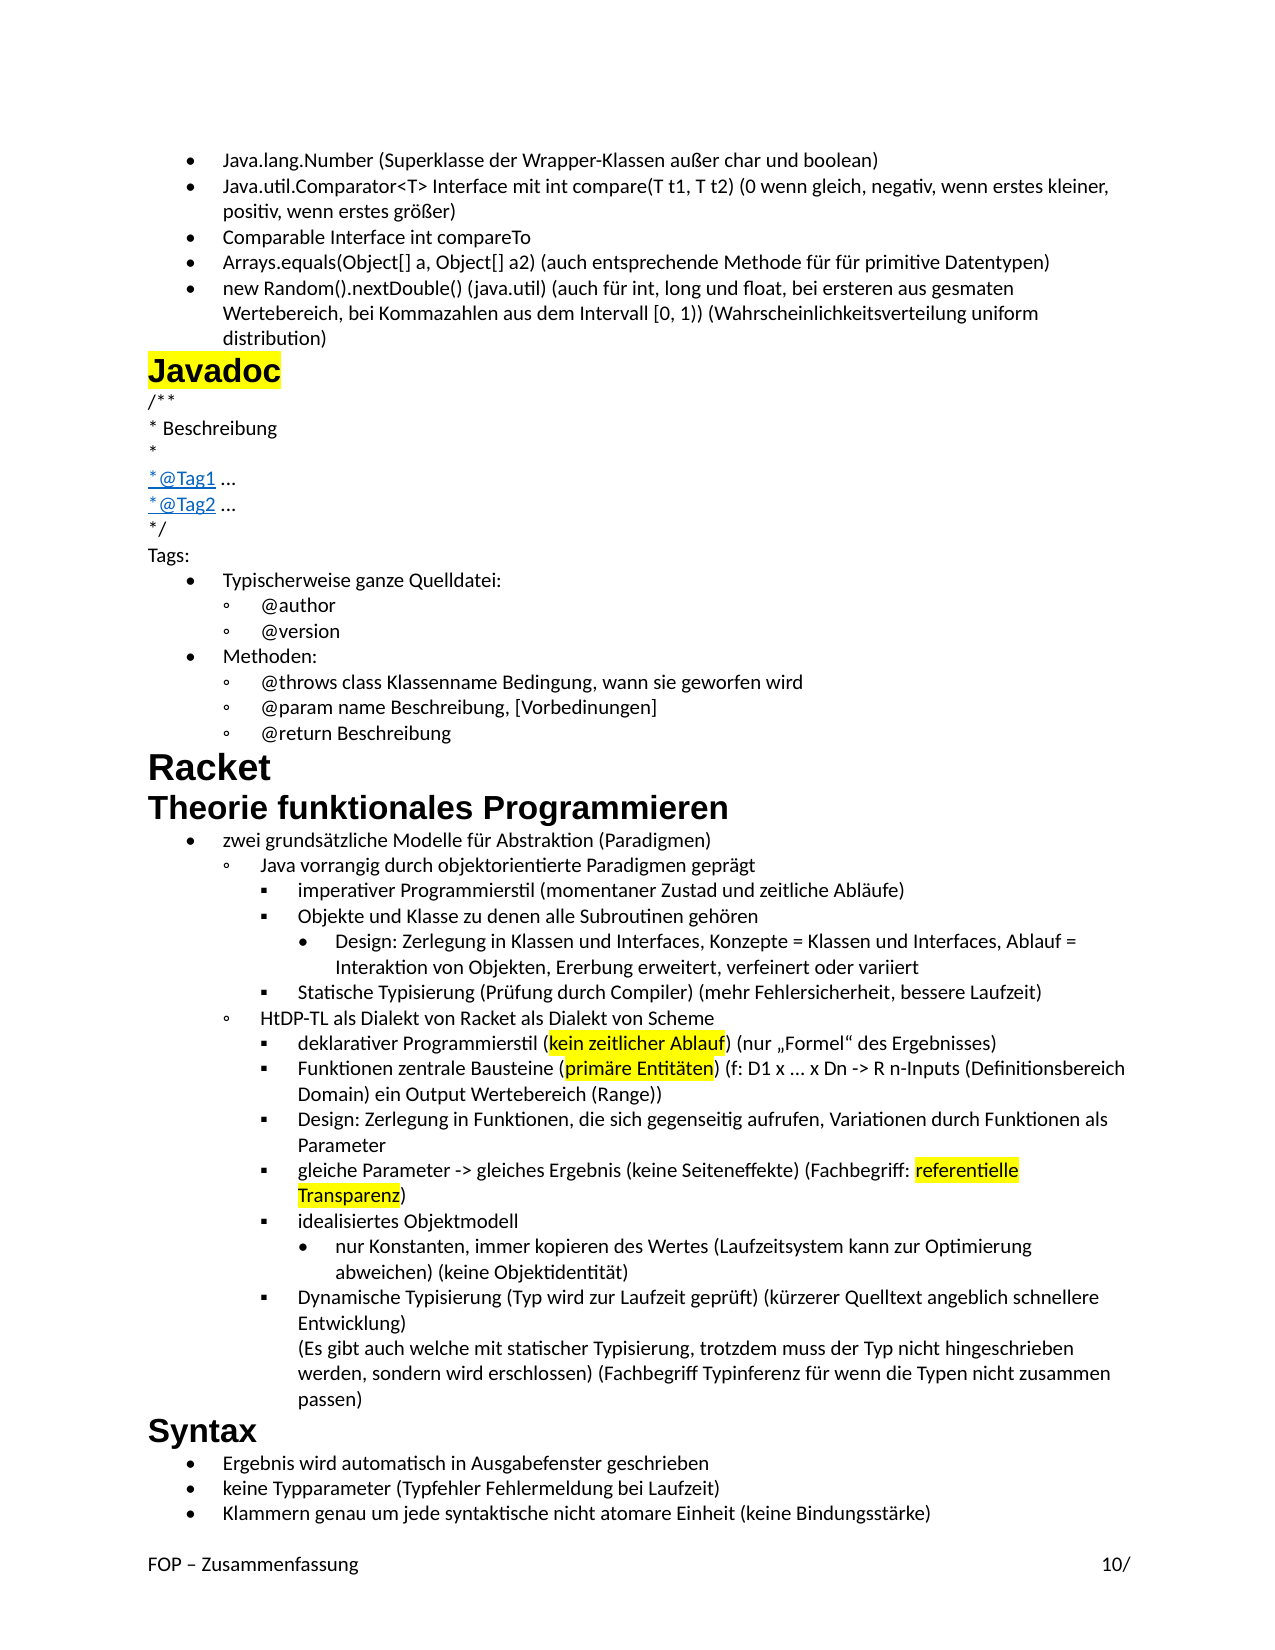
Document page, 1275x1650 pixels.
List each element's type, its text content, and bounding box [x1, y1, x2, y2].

list Java.util.Comparator<T> Interface mit int compare(T t1, T t2) (0 wenn gleich, negativ, wenn erstes kleiner, positiv, wenn erstes größer) [185, 173, 1127, 224]
list Funktionen zentrale Bausteine (primäre Entitäten) (f: D1 x ... x Dn -> R n-Inputs (Definitionsbereich Domain) ein Output Wertebereich (Range)) [260, 1056, 1127, 1106]
list @throws class Klassenname Bedingung, wann sie geworfen wird [223, 669, 1127, 694]
list @return Beschreibung [223, 720, 1127, 745]
list HtDP-TL als Dialekt von Racket als Dialekt von Scheme [223, 1005, 1127, 1030]
list @author [223, 593, 1127, 618]
subtitle Javadoc [148, 351, 1127, 389]
list Java vorrangig durch objektorientierte Paradigmen geprägt [223, 852, 1127, 878]
list gleiche Parameter -> gleiches Ergebnis (keine Seiteneffekte) (Fachbegriff: referentielle Transparenz) [260, 1157, 1127, 1208]
list Comparable Interface int compareTo [185, 224, 1127, 249]
list zwei grundsätzliche Modelle für Abstraktion (Paradigmen) [185, 827, 1127, 852]
list Arrays.equals(Object[] a, Object[] a2) (auch entsprechende Methode für für primitive Datentypen) [185, 249, 1127, 275]
subtitle Syntax [148, 1411, 1127, 1450]
list nur Konstanten, immer kopieren des Wertes (Laufzeitsystem kann zur Optimierung abweichen) (keine Objektidentität) [298, 1233, 1127, 1284]
list Dynamische Typisierung (Typ wird zur Laufzeit geprüft) (kürzerer Quelltext angeblich schnellere Entwicklung) (Es gibt auch welche mit statischer Typisierung, trotzdem muss der Typ nicht hingeschrieben werden, sondern wird erschlossen) (Fachbegriff Typinferenz für wenn die Typen nicht zusammen passen) [260, 1284, 1127, 1411]
list Methoden: [185, 643, 1127, 669]
list new Random().nextDouble() (java.util) (auch für int, long und float, bei ersteren aus gesmaten Wertebereich, bei Kommazahlen aus dem Intervall [0, 1)) (Wahrscheinlichkeitsverteilung uniform distribution) [185, 275, 1127, 351]
list @version [223, 618, 1127, 643]
list Design: Zerlegung in Klassen und Interfaces, Konzepte = Klassen und Interfaces, Ablauf = Interaktion von Objekten, Ererbung erweitert, verfeinert oder variiert [298, 928, 1127, 979]
text /** [148, 389, 1127, 415]
list Objekte und Klasse zu denen alle Subroutinen gehören [260, 903, 1127, 928]
text *@Tag2 ... [148, 491, 1127, 516]
list Typischerweise ganze Quelldatei: [185, 567, 1127, 593]
subtitle Theorie funktionales Programmieren [148, 788, 1127, 827]
subtitle Racket [148, 745, 1127, 788]
text * Beschreibung [148, 415, 1127, 440]
list imperativer Programmierstil (momentaner Zustad und zeitliche Abläufe) [260, 878, 1127, 903]
text */ [148, 516, 1127, 542]
list Ergebnis wird automatisch in Ausgabefenster geschrieben [185, 1450, 1127, 1475]
list idealisiertes Objektmodell [260, 1208, 1127, 1233]
list Statische Typisierung (Prüfung durch Compiler) (mehr Fehlersicherheit, bessere Laufzeit) [260, 979, 1127, 1005]
text Tags: [148, 542, 1127, 567]
list Klammern genau um jede syntaktische nicht atomare Einheit (keine Bindungsstärke) [185, 1501, 1127, 1526]
list Java.lang.Number (Superklasse der Wrapper-Klassen außer char und boolean) [185, 148, 1127, 173]
text * [148, 440, 1127, 466]
text *@Tag1 ... [148, 466, 1127, 491]
list keine Typparameter (Typfehler Fehlermeldung bei Laufzeit) [185, 1475, 1127, 1501]
list Design: Zerlegung in Funktionen, die sich gegenseitig aufrufen, Variationen durch Funktionen als Parameter [260, 1106, 1127, 1157]
list @param name Beschreibung, [Vorbedinungen] [223, 694, 1127, 720]
list deklarativer Programmierstil (kein zeitlicher Ablauf) (nur „Formel“ des Ergebnisses) [260, 1030, 1127, 1056]
